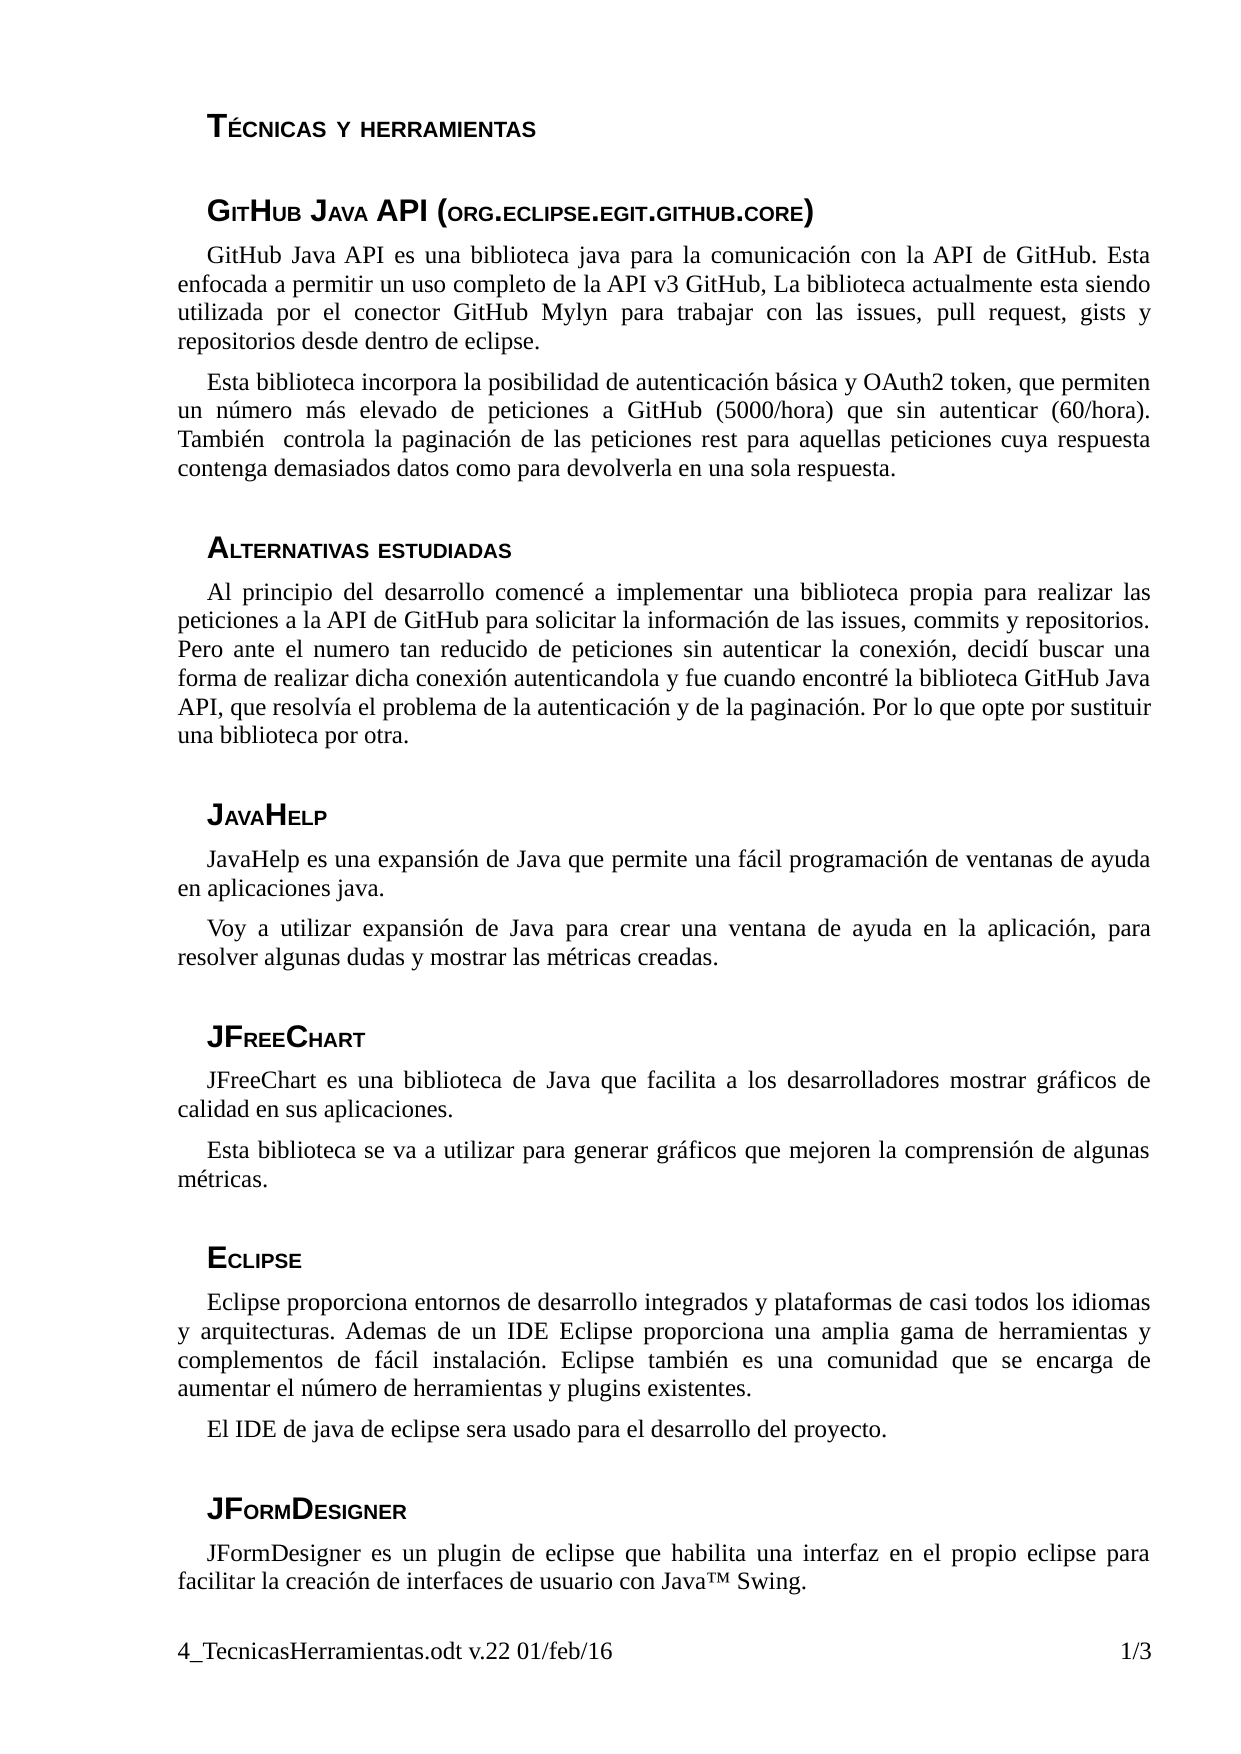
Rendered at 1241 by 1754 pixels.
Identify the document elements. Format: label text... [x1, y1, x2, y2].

subtitle JFormDesigner [207, 1490, 1152, 1526]
subtitle Alternativas estudiadas [207, 529, 1152, 565]
text Esta biblioteca se va a utilizar para generar gráficos que mejoren la comprensión de algunas métricas. [177, 1135, 1152, 1192]
text GitHub Java API es una biblioteca java para la comunicación con la API de GitHub. Esta enfocada a permitir un uso completo de la API v3 GitHub, La biblioteca actualmente esta siendo utilizada por el conector GitHub Mylyn para trabajar con las issues, pull request, gists y repositorios desde dentro de eclipse. [177, 240, 1152, 355]
text JFreeChart es una biblioteca de Java que facilita a los desarrolladores mostrar gráficos de calidad en sus aplicaciones. [177, 1066, 1152, 1123]
subtitle JavaHelp [207, 796, 1152, 832]
text El IDE de java de eclipse sera usado para el desarrollo del proyecto. [177, 1414, 1152, 1443]
text Eclipse proporciona entornos de desarrollo integrados y plataformas de casi todos los idiomas y arquitecturas. Ademas de un IDE Eclipse proporciona una amplia gama de herramientas y complementos de fácil instalación. Eclipse también es una comunidad que se encarga de aumentar el número de herramientas y plugins existentes. [177, 1287, 1152, 1402]
text Esta biblioteca incorpora la posibilidad de autenticación básica y OAuth2 token, que permiten un número más elevado de peticiones a GitHub (5000/hora) que sin autenticar (60/hora). También controla la paginación de las peticiones rest para aquellas peticiones cuya respuesta contenga demasiados datos como para devolverla en una sola respuesta. [177, 367, 1152, 482]
subtitle GitHub Java API (org.eclipse.egit.github.core) [207, 192, 1152, 228]
subtitle JFreeChart [207, 1018, 1152, 1054]
text Voy a utilizar expansión de Java para crear una ventana de ayuda en la aplicación, para resolver algunas dudas y mostrar las métricas creadas. [177, 913, 1152, 971]
text JavaHelp es una expansión de Java que permite una fácil programación de ventanas de ayuda en aplicaciones java. [177, 844, 1152, 901]
subtitle Eclipse [207, 1239, 1152, 1276]
text Al principio del desarrollo comencé a implementar una biblioteca propia para realizar las peticiones a la API de GitHub para solicitar la información de las issues, commits y repositorios. Pero ante el numero tan reducido de peticiones sin autenticar la conexión, decidí buscar una forma de realizar dicha conexión autenticandola y fue cuando encontré la biblioteca GitHub Java API, que resolvía el problema de la autenticación y de la paginación. Por lo que opte por sustituir una biblioteca por otra. [177, 577, 1152, 749]
subtitle Técnicas y herramientas [207, 106, 1152, 145]
text JFormDesigner es un plugin de eclipse que habilita una interfaz en el propio eclipse para facilitar la creación de interfaces de usuario con Java™ Swing. [177, 1538, 1152, 1595]
